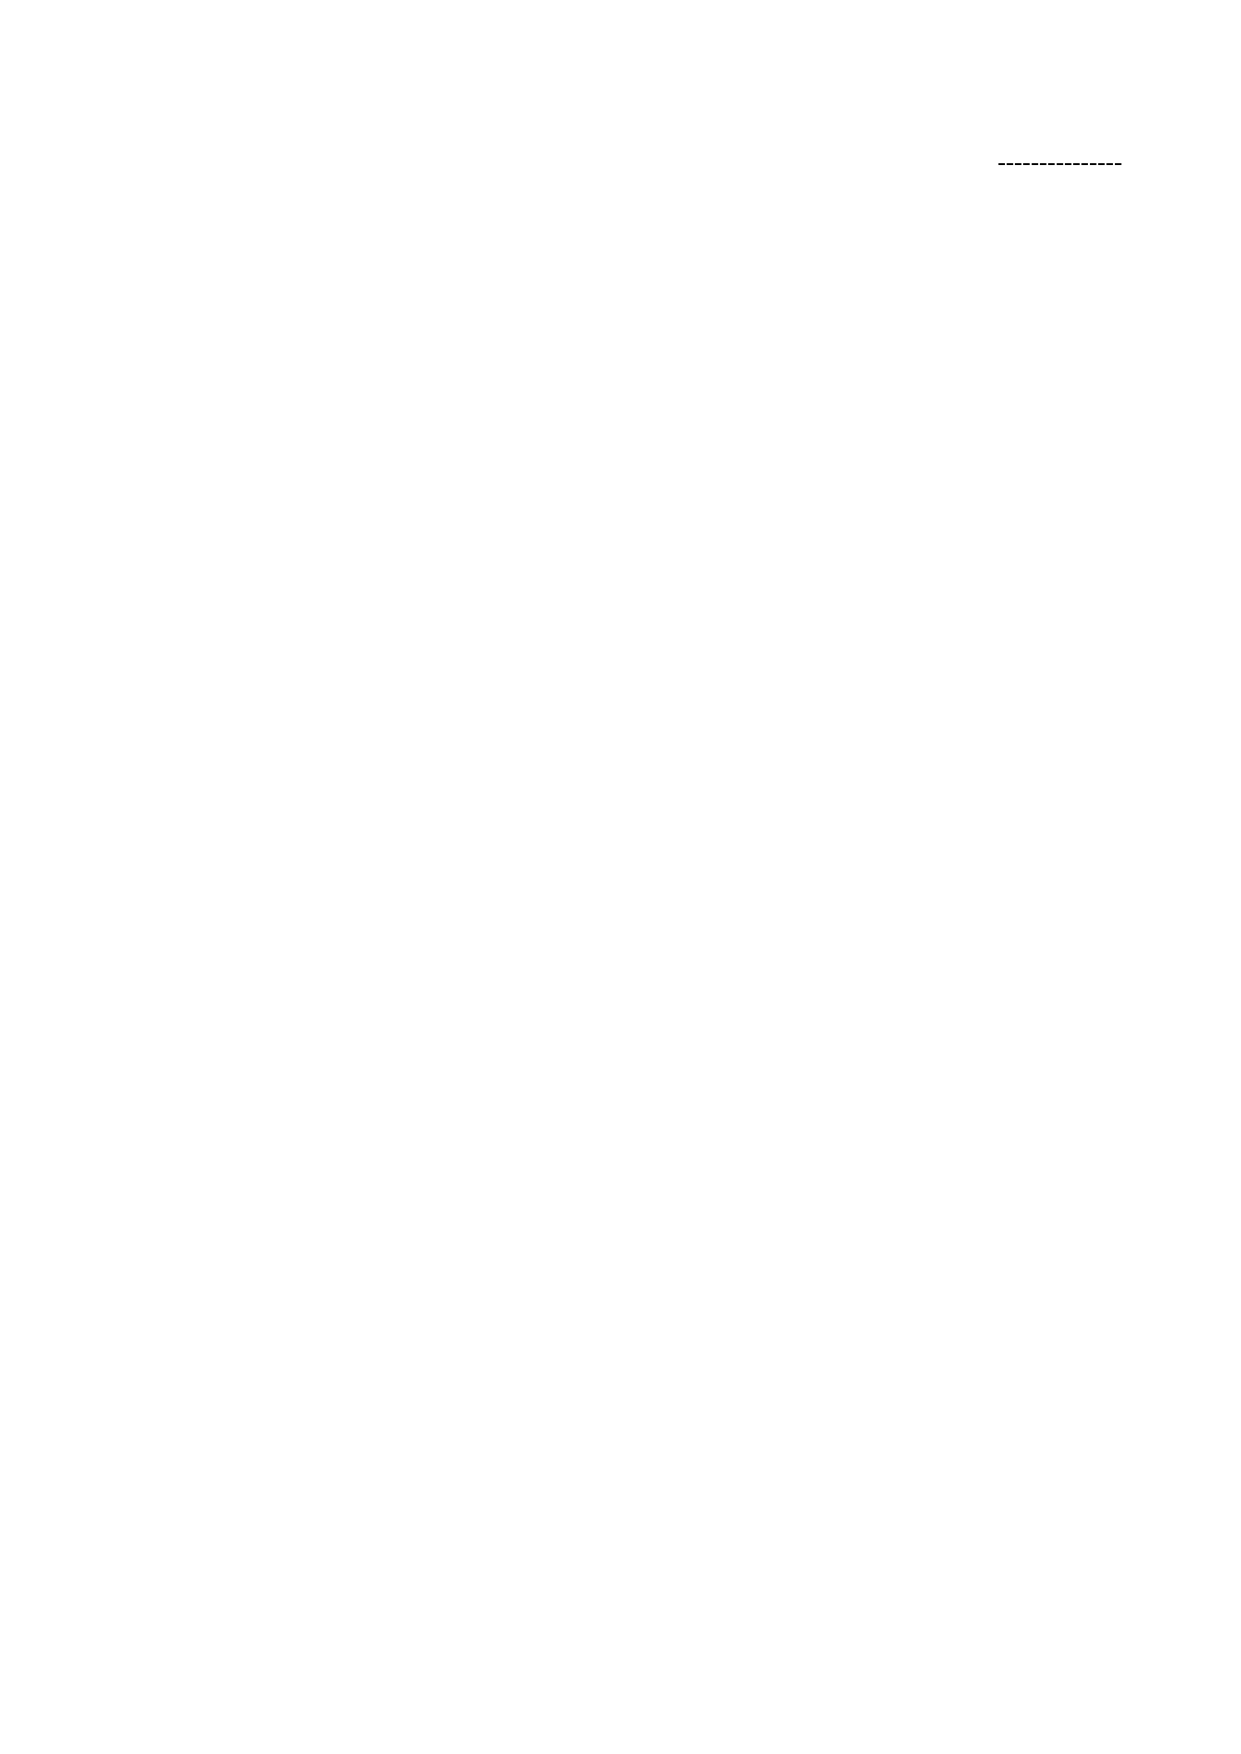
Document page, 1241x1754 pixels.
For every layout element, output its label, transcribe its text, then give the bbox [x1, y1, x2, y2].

text --------------- [118, 147, 1122, 176]
